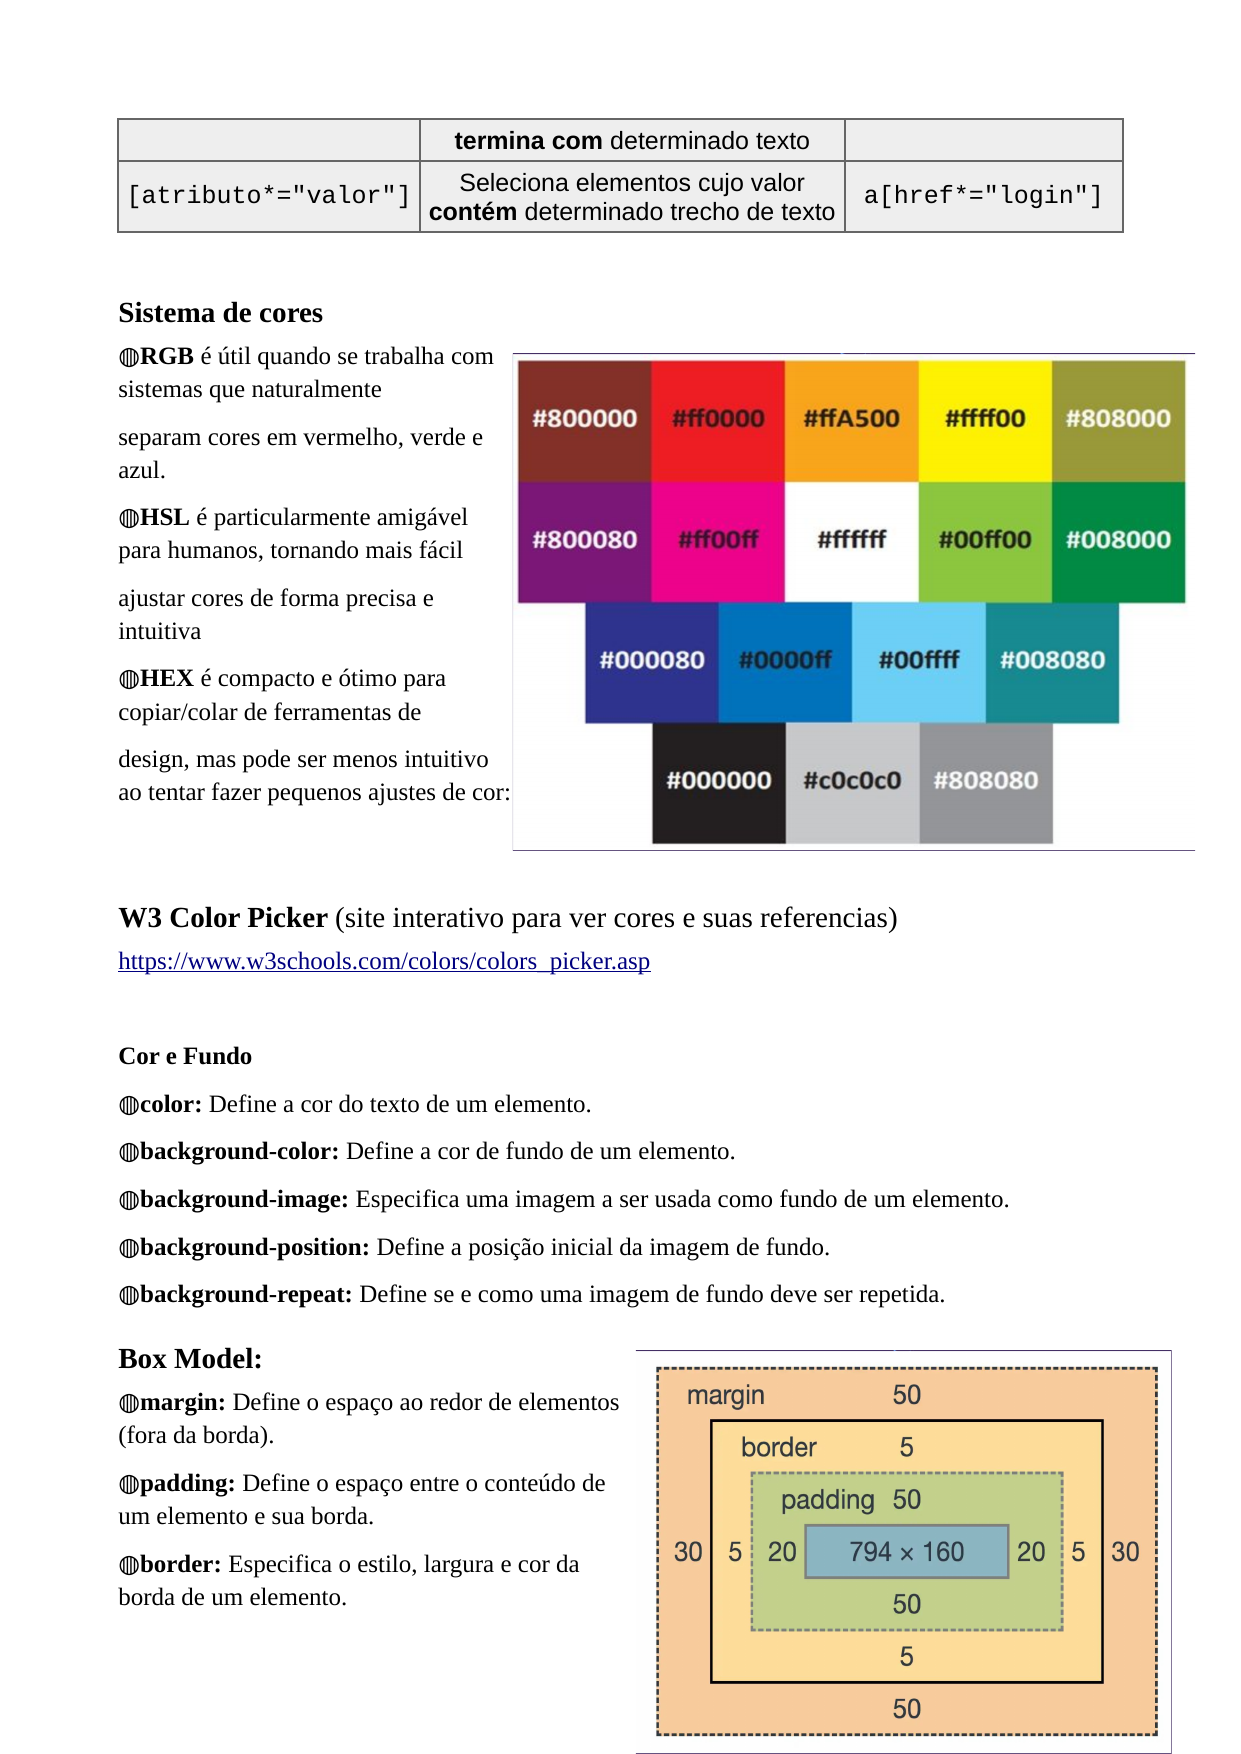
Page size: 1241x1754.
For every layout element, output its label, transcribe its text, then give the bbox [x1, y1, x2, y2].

table_cell [846, 120, 1122, 160]
table_cell [119, 120, 419, 160]
table_cell a[href*="login"] [846, 162, 1122, 231]
text ◍background-color: Define a cor de fundo de um elemento. [118, 1136, 1122, 1165]
text ◍color: Define a cor do texto de um elemento. [118, 1089, 1122, 1118]
text design, mas pode ser menos intuitivo ao tentar fazer pequenos ajustes de cor: [118, 744, 512, 806]
subtitle Box Model: [118, 1341, 1122, 1375]
text separam cores em vermelho, verde e azul. [118, 422, 512, 483]
text ◍HSL é particularmente amigável para humanos, tornando mais fácil [118, 502, 512, 564]
text Cor e Fundo [118, 1041, 1122, 1070]
table_cell [atributo*="valor"] [119, 162, 419, 231]
text ◍border: Especifica o estilo, largura e cor da borda de um elemento. [118, 1549, 635, 1611]
table_cell termina com determinado texto [421, 120, 844, 160]
text ◍margin: Define o espaço ao redor de elementos (fora da borda). [118, 1387, 635, 1449]
subtitle Sistema de cores [118, 295, 1122, 328]
text https://www.w3schools.com/colors/colors_picker.asp [118, 946, 1122, 975]
text ◍RGB é útil quando se trabalha com sistemas que naturalmente [118, 341, 1122, 403]
text ◍padding: Define o espaço entre o conteúdo de um elemento e sua borda. [118, 1468, 635, 1530]
text ajustar cores de forma precisa e intuitiva [118, 583, 512, 645]
text ◍background-repeat: Define se e como uma imagem de fundo deve ser repetida. [118, 1279, 1122, 1308]
text ◍HEX é compacto e ótimo para copiar/colar de ferramentas de [118, 663, 512, 725]
text ◍background-position: Define a posição inicial da imagem de fundo. [118, 1232, 1122, 1260]
table_cell Seleciona elementos cujo valor contém determinado trecho de texto [421, 162, 844, 231]
text ◍background-image: Especifica uma imagem a ser usada como fundo de um elemento. [118, 1184, 1122, 1213]
picture [512, 353, 1196, 851]
picture [635, 1350, 1172, 1754]
subtitle W3 Color Picker (site interativo para ver cores e suas referencias) [118, 900, 1122, 933]
